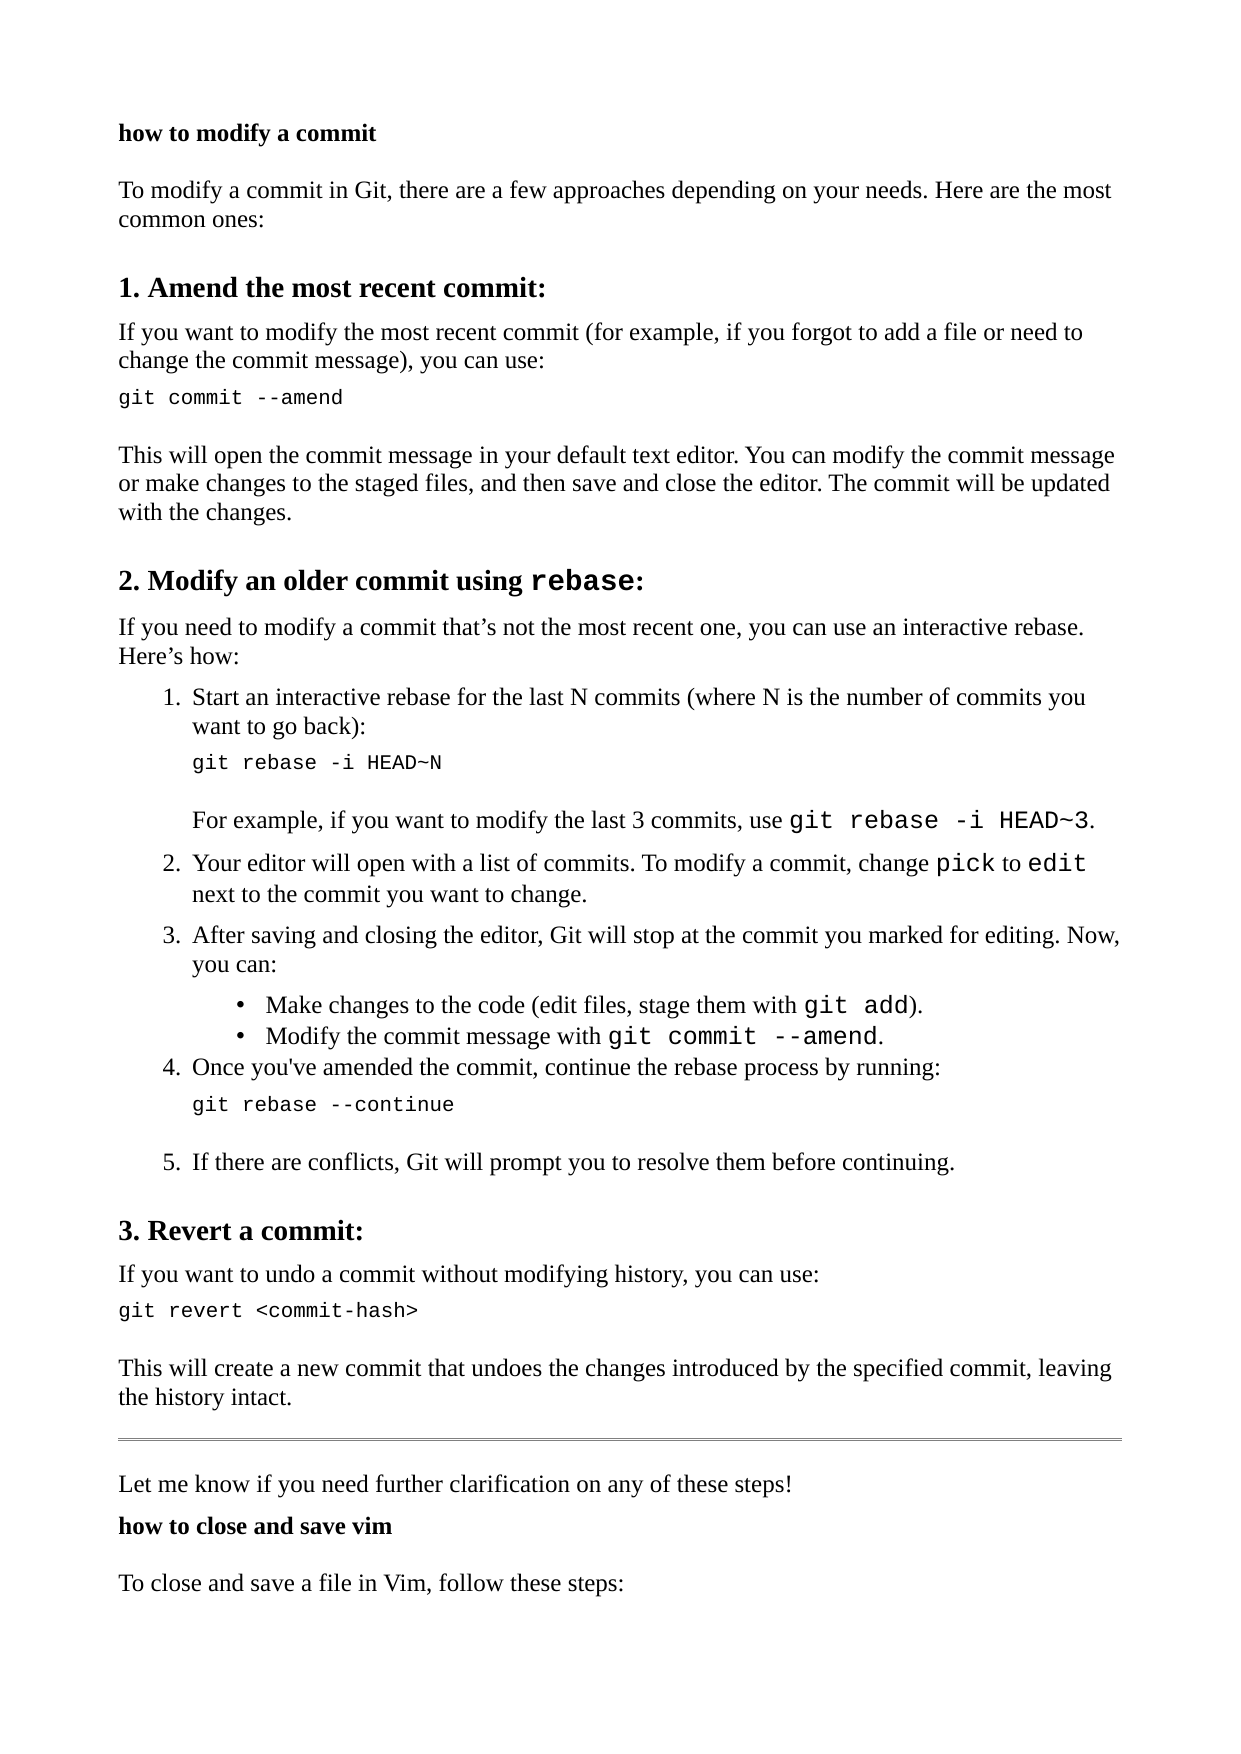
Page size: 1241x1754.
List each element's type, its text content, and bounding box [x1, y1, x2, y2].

text To close and save a file in Vim, follow these steps: [118, 1568, 1122, 1597]
text how to close and save vim [118, 1511, 1122, 1539]
list Start an interactive rebase for the last N commits (where N is the number of commits you want to go back): [162, 682, 1122, 739]
list After saving and closing the editor, Git will stop at the commit you marked for editing. Now, you can: [162, 921, 1122, 978]
text If you want to modify the most recent commit (for example, if you forgot to add a file or need to change the commit message), you can use: [118, 317, 1122, 374]
text If you need to modify a commit that’s not the most recent one, you can use an interactive rebase. Here’s how: [118, 612, 1122, 669]
subtitle 2. Modify an older commit using rebase: [118, 563, 1122, 599]
text git commit --amend [118, 387, 1122, 410]
subtitle 1. Amend the most recent commit: [118, 271, 1122, 304]
text If you want to undo a commit without modifying history, you can use: [118, 1259, 1122, 1288]
list Make changes to the code (edit files, stage them with git add). [236, 991, 1122, 1021]
text git revert <commit-hash> [118, 1300, 1122, 1324]
list For example, if you want to modify the last 3 commits, use git rebase -i HEAD~3. [162, 805, 1122, 836]
list If there are conflicts, Git will prompt you to resolve them before continuing. [162, 1147, 1122, 1175]
list git rebase -i HEAD~N [162, 752, 1122, 776]
list Your editor will open with a list of commits. To modify a commit, change pick to edit next to the commit you want to change. [162, 848, 1122, 908]
text To modify a commit in Git, there are a few approaches depending on your needs. Here are the most common ones: [118, 176, 1122, 233]
text This will create a new commit that undoes the changes introduced by the specified commit, leaving the history intact. [118, 1353, 1122, 1411]
text Let me know if you need further clarification on any of these steps! [118, 1469, 1122, 1498]
list Once you've amended the commit, continue the rebase process by running: [162, 1052, 1122, 1081]
text how to modify a commit [118, 118, 1122, 147]
list git rebase --continue [162, 1093, 1122, 1117]
text This will open the commit message in your default text editor. You can modify the commit message or make changes to the staged files, and then save and close the editor. The commit will be updated with the changes. [118, 440, 1122, 526]
subtitle 3. Revert a commit: [118, 1213, 1122, 1246]
list Modify the commit message with git commit --amend. [236, 1021, 1122, 1052]
